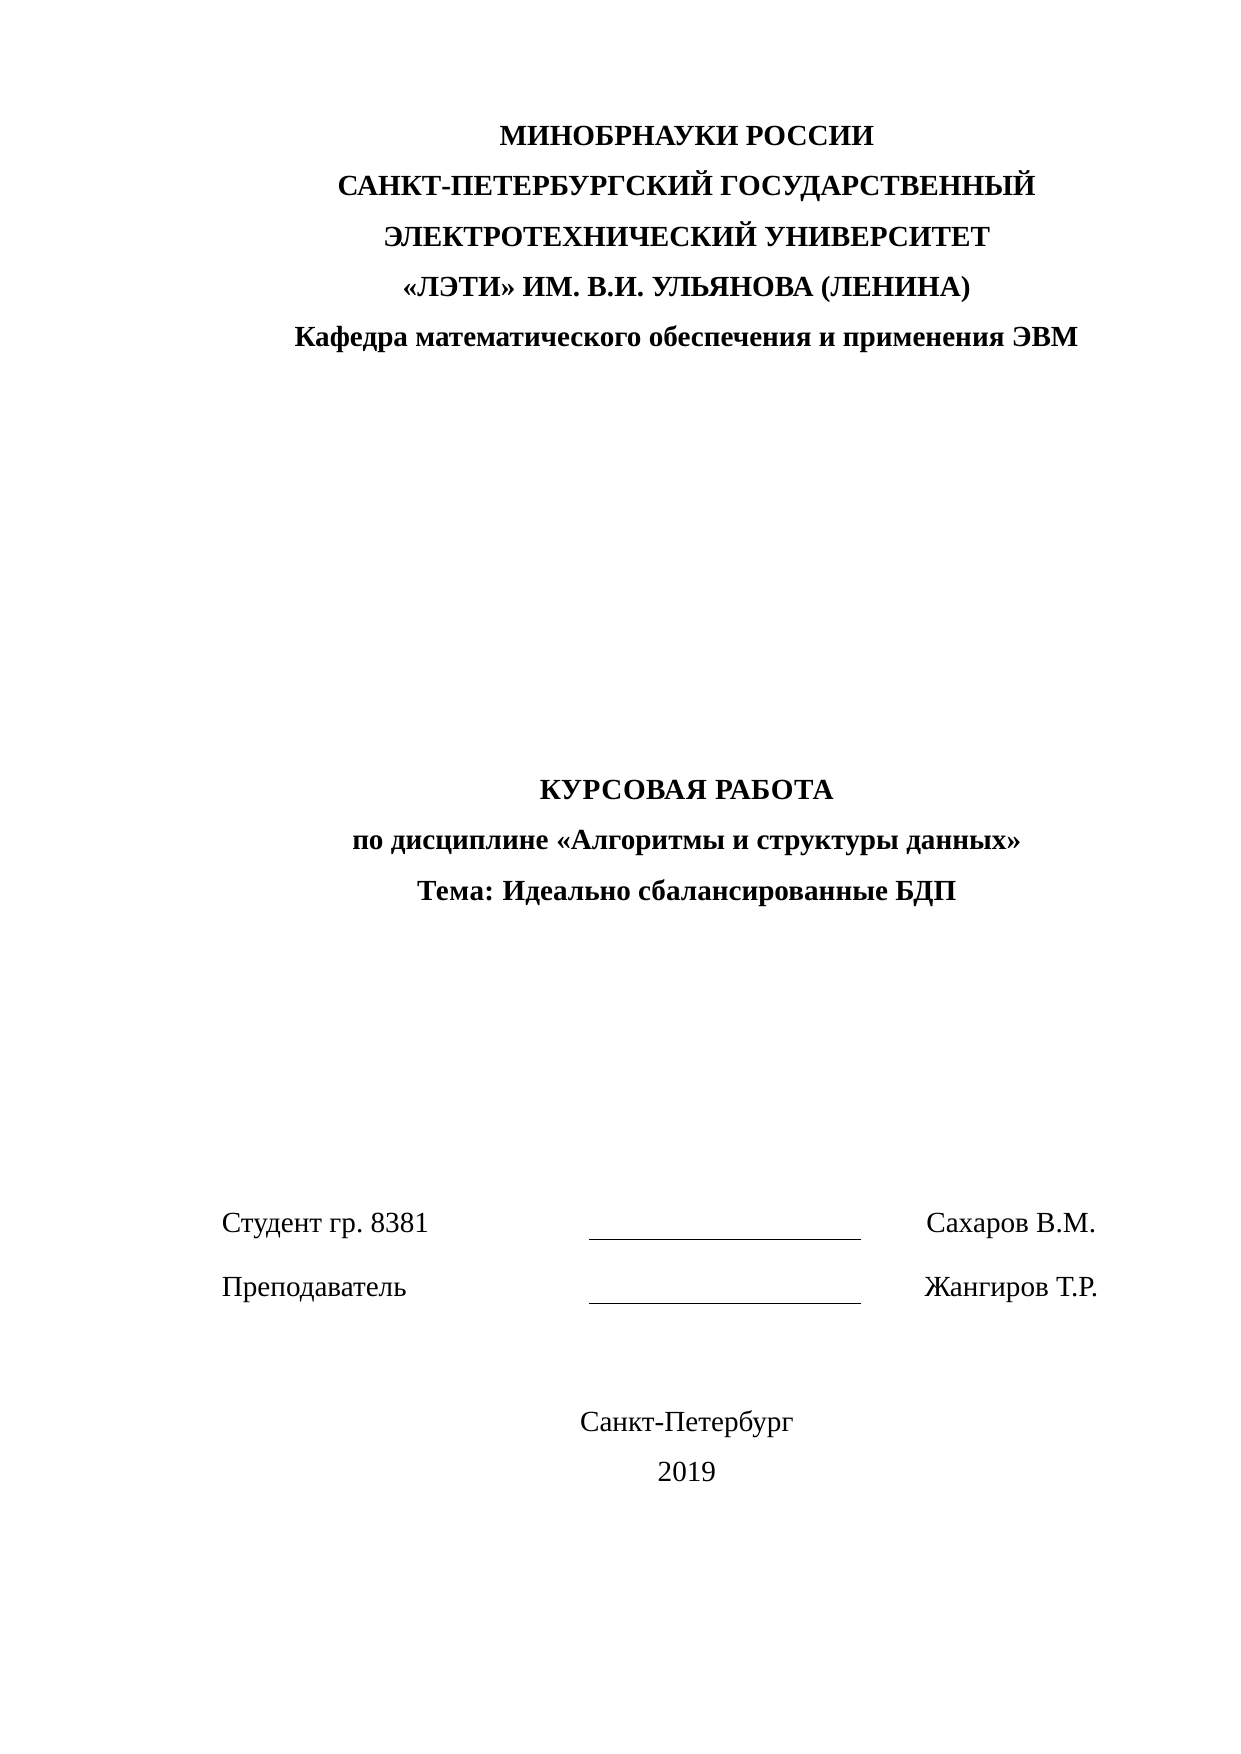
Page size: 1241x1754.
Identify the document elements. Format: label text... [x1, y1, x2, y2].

table_cell [589, 1240, 861, 1303]
text «ЛЭТИ» им. В.И. Ульянова (Ленина) [148, 269, 1152, 303]
text Тема: Идеально сбалансированные БДП [148, 873, 1152, 906]
text Санкт-Петербургский государственный [148, 168, 1152, 202]
table_header Сахаров В.М. [861, 1175, 1163, 1239]
table_cell Жангиров Т.Р. [861, 1239, 1163, 1303]
text по дисциплине «Алгоритмы и структуры данных» [148, 822, 1152, 856]
text 2019 [148, 1454, 1152, 1488]
text электротехнический университет [148, 219, 1152, 252]
table_header Студент гр. 8381 [136, 1175, 589, 1239]
text Кафедра математического обеспечения и применения ЭВМ [148, 319, 1152, 353]
text Санкт-Петербург [148, 1404, 1152, 1438]
text КУРСОВАЯ РАБОТА [148, 772, 1152, 806]
table_header [589, 1175, 861, 1239]
table_cell Преподаватель [136, 1239, 589, 1303]
text МИНОБРНАУКИ РОССИИ [148, 118, 1152, 152]
